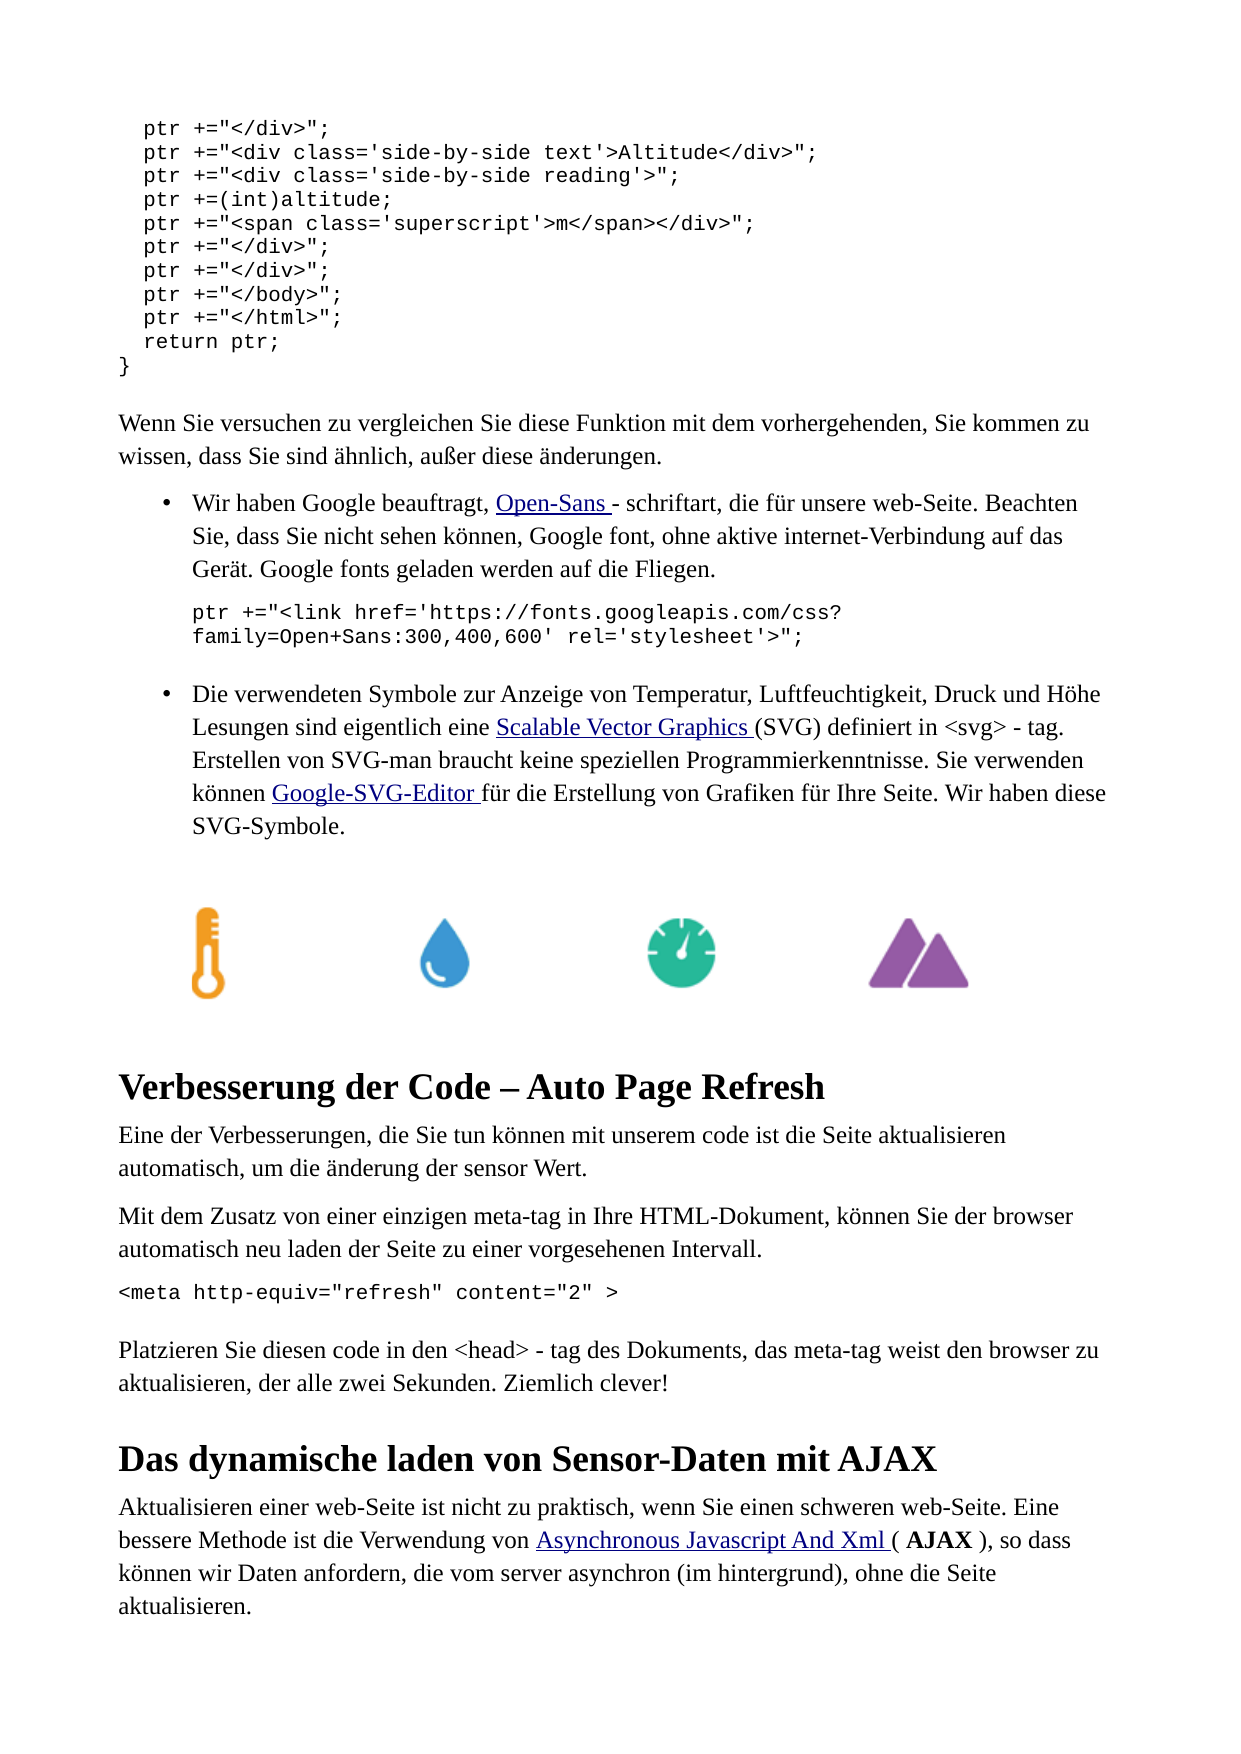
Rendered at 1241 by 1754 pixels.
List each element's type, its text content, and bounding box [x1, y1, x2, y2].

text Eine der Verbesserungen, die Sie tun können mit unserem code ist die Seite aktualisieren automatisch, um die änderung der sensor Wert. [118, 1120, 1122, 1182]
text Mit dem Zusatz von einer einzigen meta-tag in Ihre HTML-Dokument, können Sie der browser automatisch neu laden der Seite zu einer vorgesehenen Intervall. [118, 1201, 1122, 1263]
list Die verwendeten Symbole zur Anzeige von Temperatur, Luftfeuchtigkeit, Druck und Höhe Lesungen sind eigentlich eine Scalable Vector Graphics (SVG) definiert in <svg> - tag. Erstellen von SVG-man braucht keine speziellen Programmierkenntnisse. Sie verwenden können Google-SVG-Editor für die Erstellung von Grafiken für Ihre Seite. Wir haben diese SVG-Symbole. [162, 679, 1122, 1025]
text Platzieren Sie diesen code in den <head> - tag des Dokuments, das meta-tag weist den browser zu aktualisieren, der alle zwei Sekunden. Ziemlich clever! [118, 1335, 1122, 1397]
text return ptr; [118, 331, 1122, 354]
text ptr +="</html>"; [118, 307, 1122, 331]
subtitle Verbesserung der Code – Auto Page Refresh [118, 1065, 1122, 1108]
text ptr +="<div class='side-by-side text'>Altitude</div>"; [118, 142, 1122, 165]
text ptr +="<span class='superscript'>m</span></div>"; [118, 213, 1122, 236]
text } [118, 354, 1122, 378]
text ptr +="</body>"; [118, 284, 1122, 307]
text ptr +="</div>"; [118, 236, 1122, 260]
text Aktualisieren einer web-Seite ist nicht zu praktisch, wenn Sie einen schweren web-Seite. Eine bessere Methode ist die Verwendung von Asynchronous Javascript And Xml ( AJAX ), so dass können wir Daten anfordern, die vom server asynchron (im hintergrund), ohne die Seite aktualisieren. [118, 1492, 1122, 1620]
text ptr +="<div class='side-by-side reading'>"; [118, 165, 1122, 189]
list ptr +="<link href='https://fonts.googleapis.com/css?family=Open+Sans:300,400,600' rel='stylesheet'>"; [162, 602, 1122, 649]
text ptr +="</div>"; [118, 118, 1122, 142]
text Wenn Sie versuchen zu vergleichen Sie diese Funktion mit dem vorhergehenden, Sie kommen zu wissen, dass Sie sind ähnlich, außer diese änderungen. [118, 408, 1122, 469]
subtitle Das dynamische laden von Sensor-Daten mit AJAX [118, 1436, 1122, 1479]
text ptr +=(int)altitude; [118, 189, 1122, 213]
picture [191, 843, 969, 1026]
text <meta http-equiv="refresh" content="2" > [118, 1282, 1122, 1305]
text ptr +="</div>"; [118, 260, 1122, 284]
list Wir haben Google beauftragt, Open-Sans - schriftart, die für unsere web-Seite. Beachten Sie, dass Sie nicht sehen können, Google font, ohne aktive internet-Verbindung auf das Gerät. Google fonts geladen werden auf die Fliegen. [162, 488, 1122, 583]
